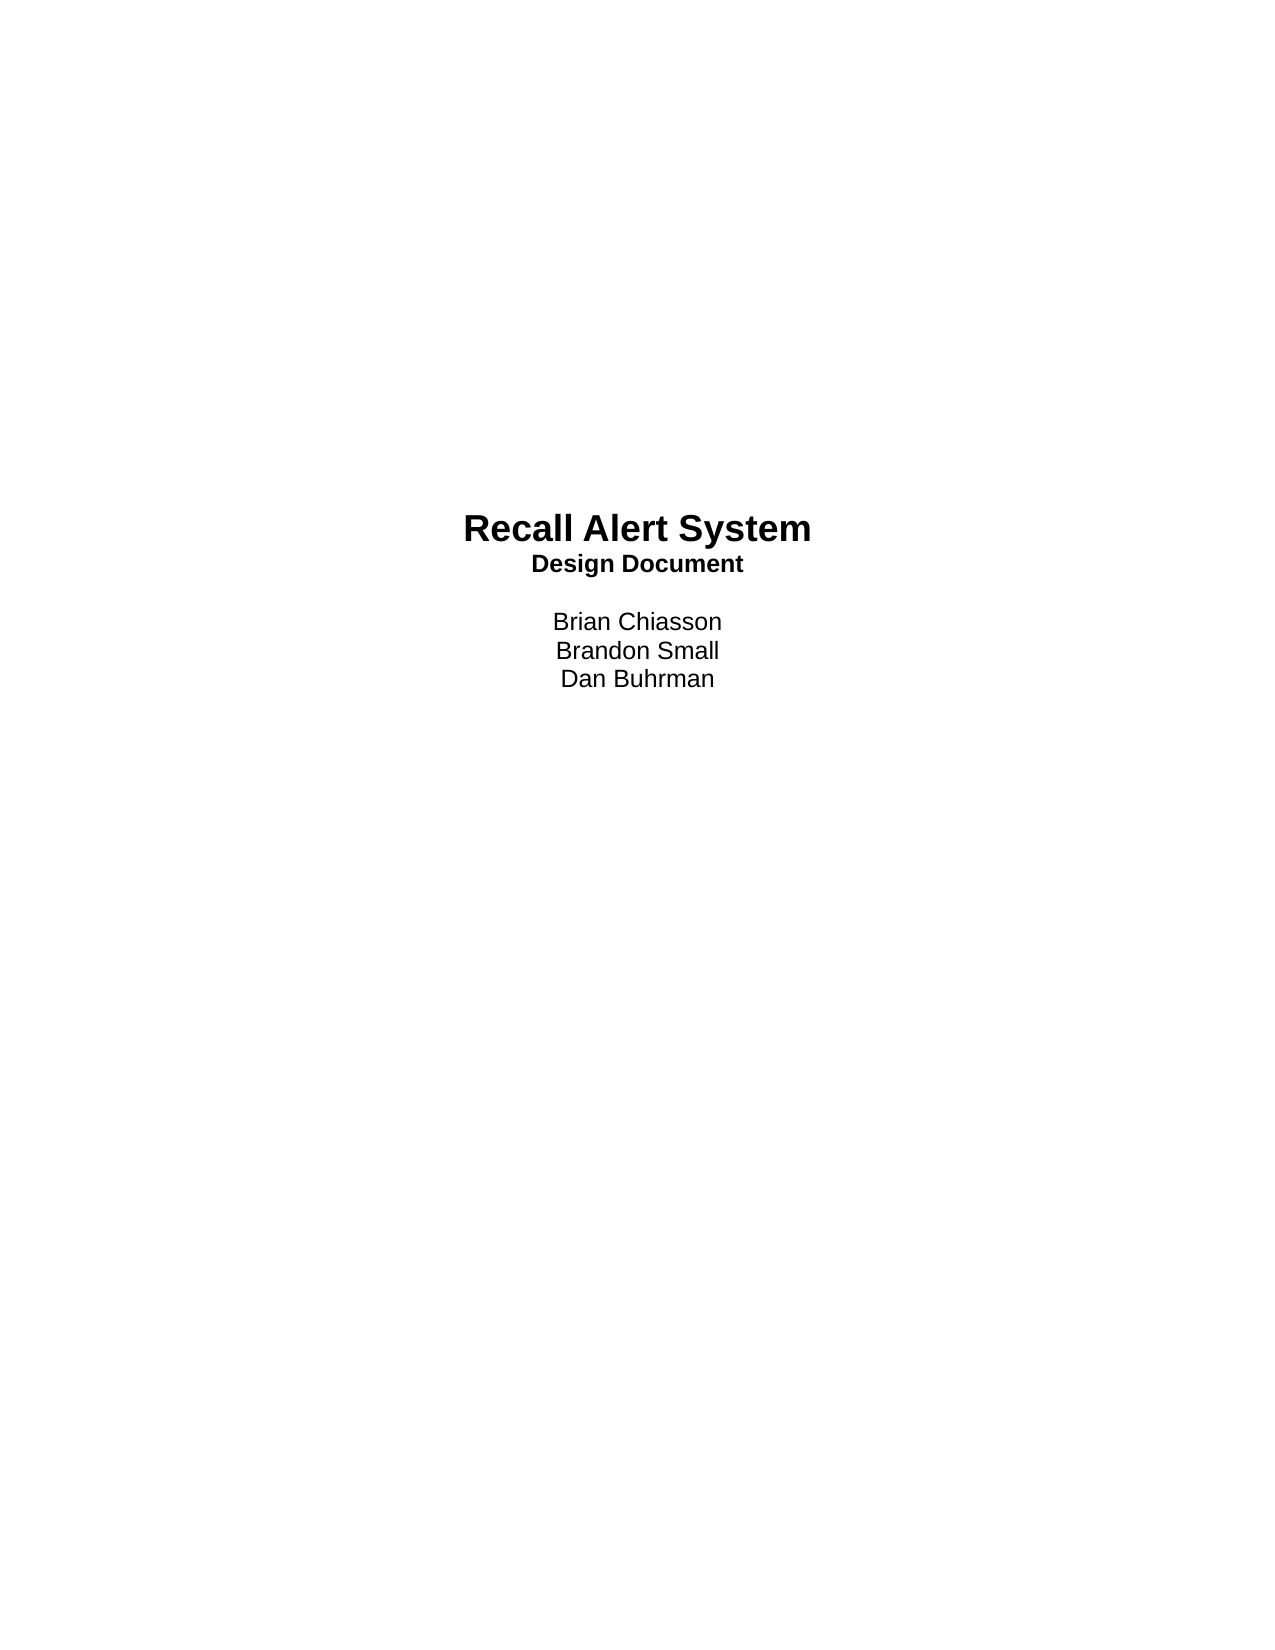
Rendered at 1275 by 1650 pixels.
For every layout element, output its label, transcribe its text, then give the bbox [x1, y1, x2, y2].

subtitle Dan Buhrman [118, 664, 1157, 693]
subtitle Design Document [118, 549, 1157, 578]
subtitle Brian Chiasson [118, 607, 1157, 636]
subtitle Recall Alert System [118, 506, 1157, 549]
subtitle Brandon Small [118, 636, 1157, 664]
